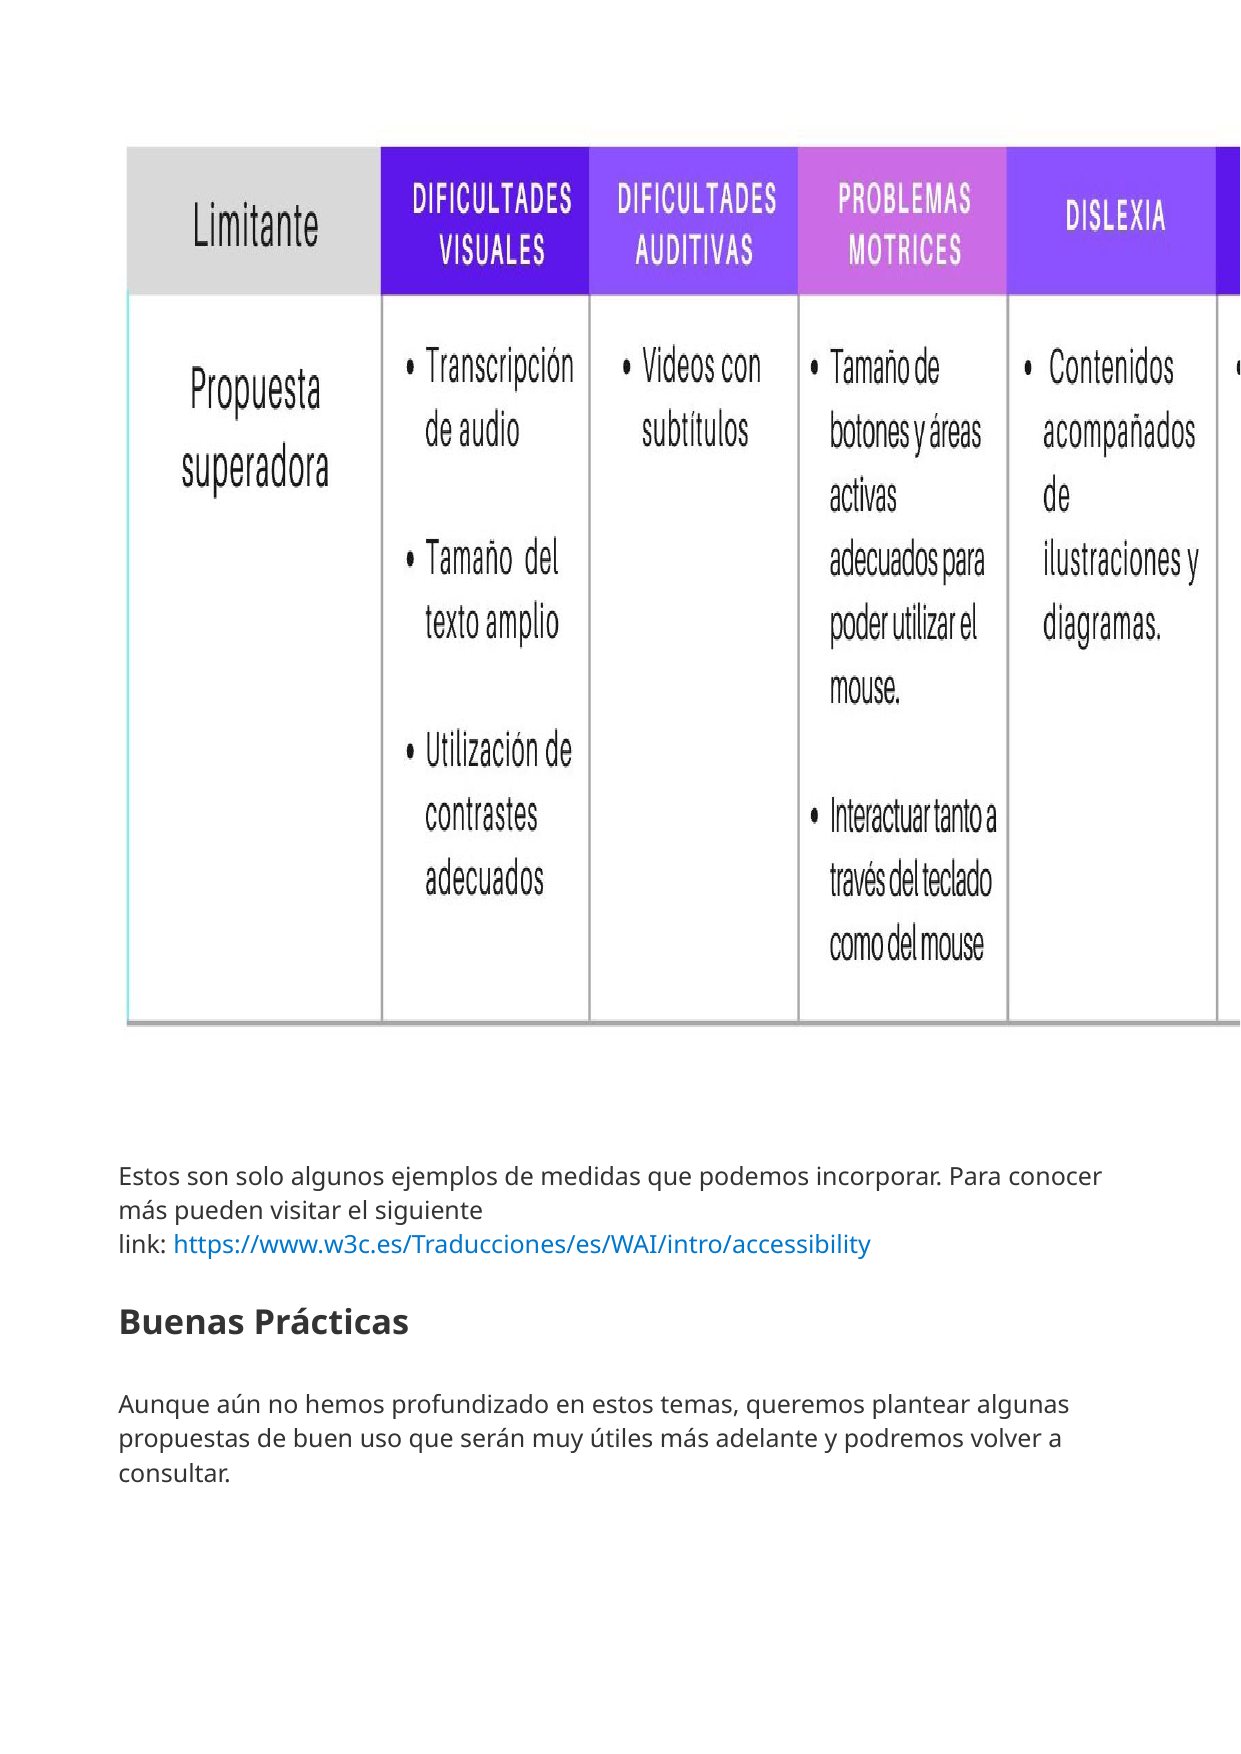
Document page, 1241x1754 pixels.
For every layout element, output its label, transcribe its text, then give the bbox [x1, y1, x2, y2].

text Aunque aún no hemos profundizado en estos temas, queremos plantear algunas propuestas de buen uso que serán muy útiles más adelante y podremos volver a consultar. [118, 1387, 1122, 1489]
subtitle Buenas Prácticas [118, 1298, 1122, 1345]
picture [118, 118, 1241, 1054]
text Estos son solo algunos ejemplos de medidas que podemos incorporar. Para conocer más pueden visitar el siguiente link: https://www.w3c.es/Traducciones/es/WAI/intro/accessibility [118, 1158, 1122, 1261]
